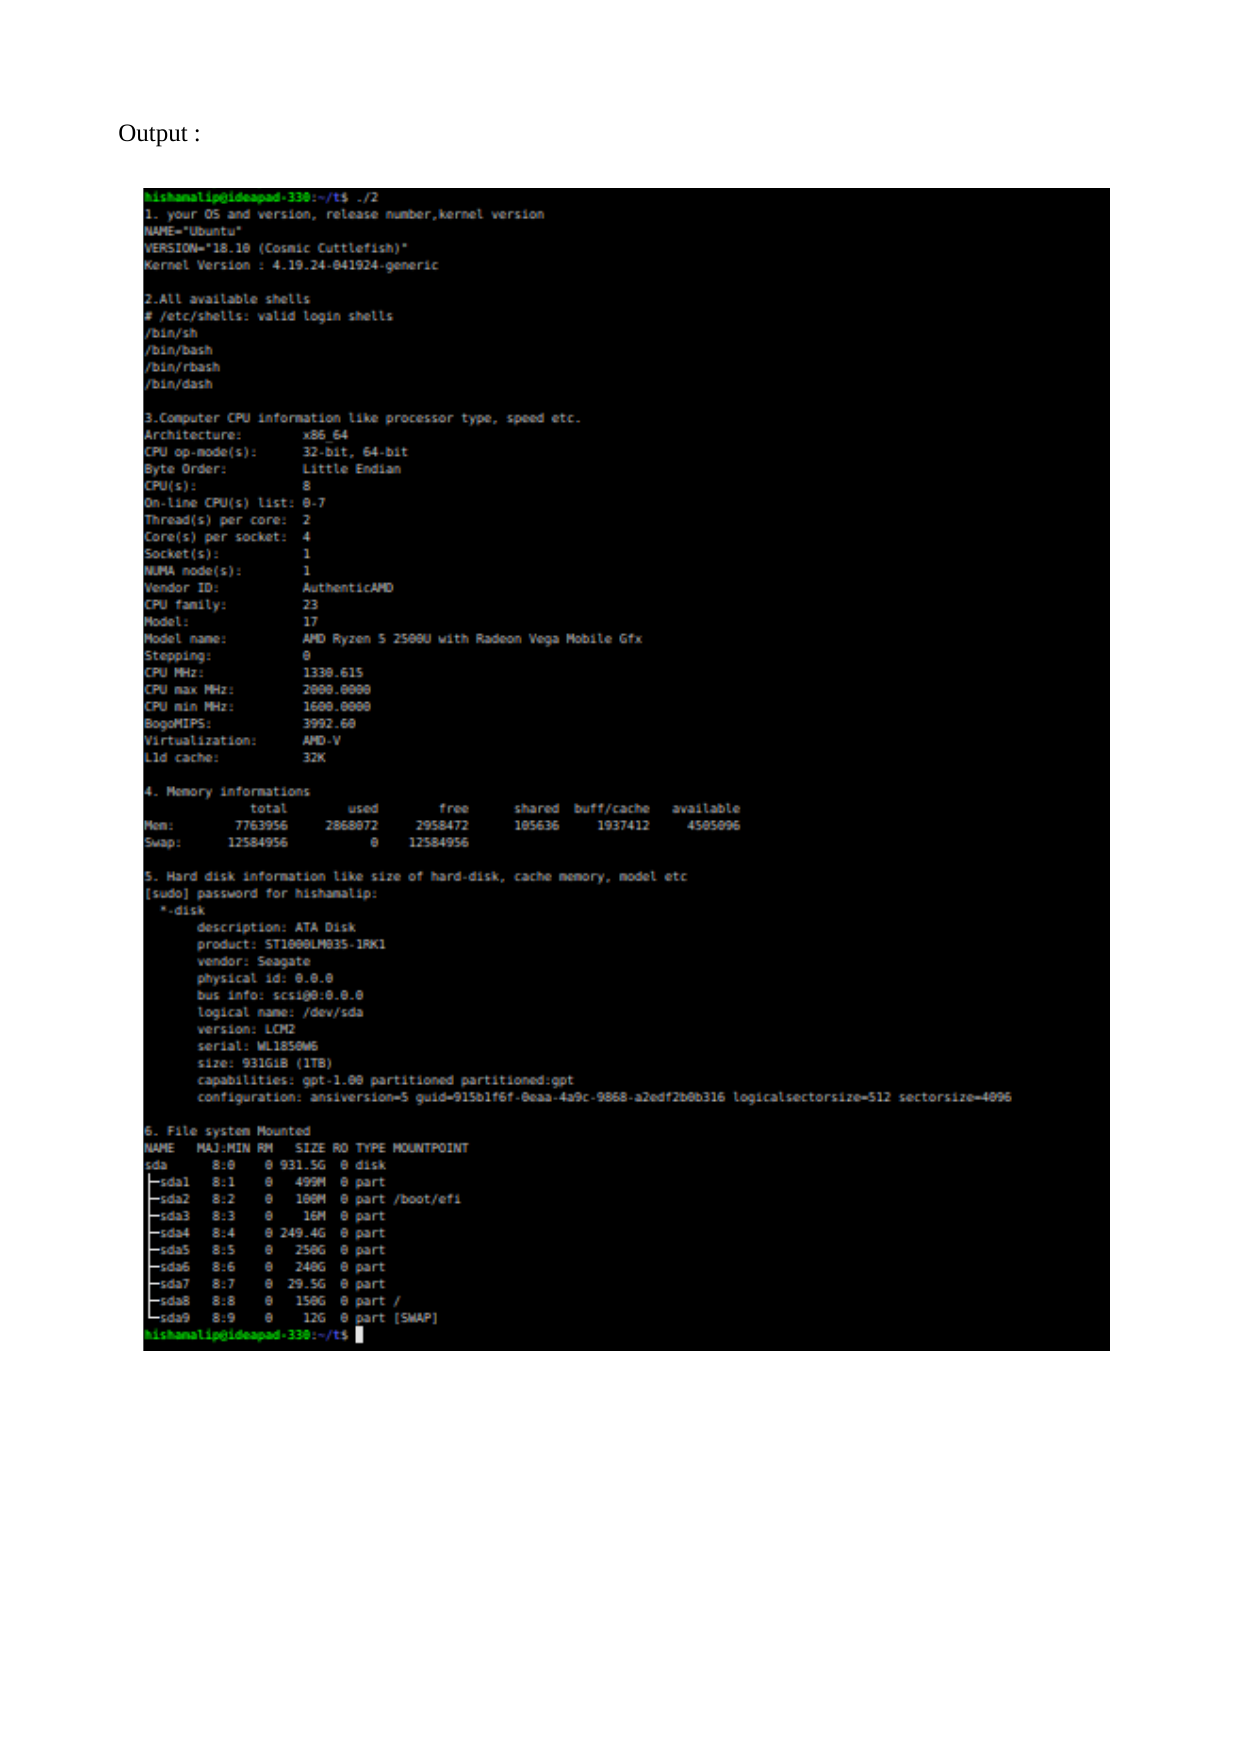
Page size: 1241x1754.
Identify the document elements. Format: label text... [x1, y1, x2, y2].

text Output : [118, 118, 1122, 147]
picture [143, 188, 1110, 1351]
